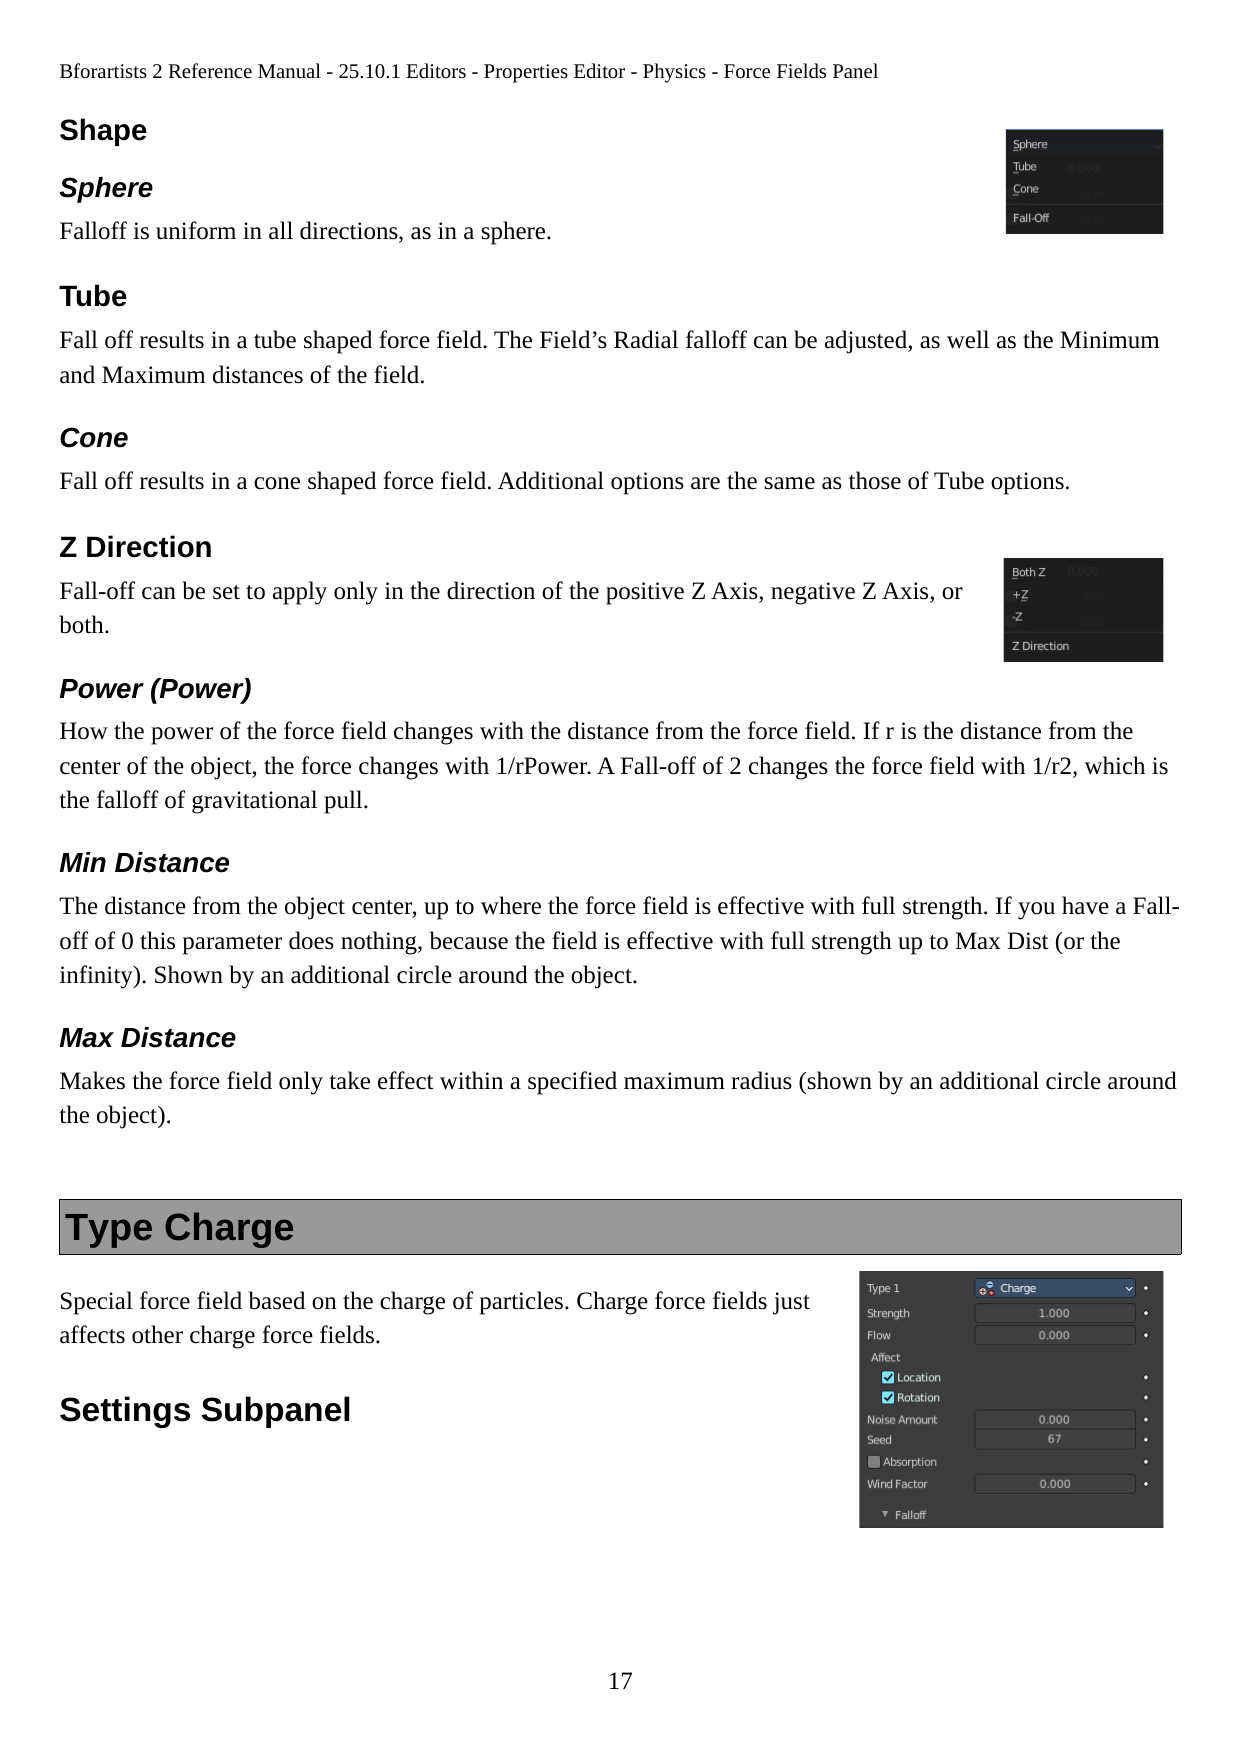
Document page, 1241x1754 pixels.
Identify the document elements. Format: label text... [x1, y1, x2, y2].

text Falloff is uniform in all directions, as in a sphere. [59, 216, 1181, 244]
subtitle Tube [59, 279, 1181, 313]
subtitle Shape [59, 113, 1181, 146]
text How the power of the force field changes with the distance from the force field. If r is the distance from the center of the object, the force changes with 1/rPower. A Fall-off of 2 changes the force field with 1/r2, which is the falloff of gravitational pull. [59, 716, 1181, 814]
subtitle [1164, 1390, 1181, 1429]
subtitle Settings Subpanel [59, 1390, 859, 1429]
text Makes the force field only take effect within a specified maximum radius (shown by an additional circle around the object). [59, 1066, 1181, 1129]
picture [1003, 558, 1164, 662]
subtitle Max Distance [59, 1022, 1181, 1054]
text Fall-off can be set to apply only in the direction of the positive Z Axis, negative Z Axis, or both. [59, 576, 1003, 639]
subtitle Power (Power) [59, 672, 1181, 704]
subtitle Min Distance [59, 847, 1181, 879]
subtitle Sphere [59, 171, 1005, 203]
subtitle Cone [59, 422, 1181, 453]
text The distance from the object center, up to where the force field is effective with full strength. If you have a Fall-off of 0 this parameter does nothing, because the field is effective with full strength up to Max Dist (or the infinity). Shown by an additional circle around the object. [59, 891, 1181, 989]
picture [859, 1271, 1164, 1528]
subtitle Z Direction [59, 530, 1181, 563]
subtitle [1164, 171, 1181, 203]
picture [1005, 129, 1164, 234]
table_header Type Charge [60, 1200, 1181, 1254]
text Fall off results in a tube shaped force field. The Field’s Radial falloff can be adjusted, as well as the Minimum and Maximum distances of the field. [59, 326, 1181, 389]
text Special force field based on the charge of particles. Charge force fields just affects other charge force fields. [59, 1286, 859, 1349]
text Fall off results in a cone shaped force field. Additional options are the same as those of Tube options. [59, 466, 1181, 495]
